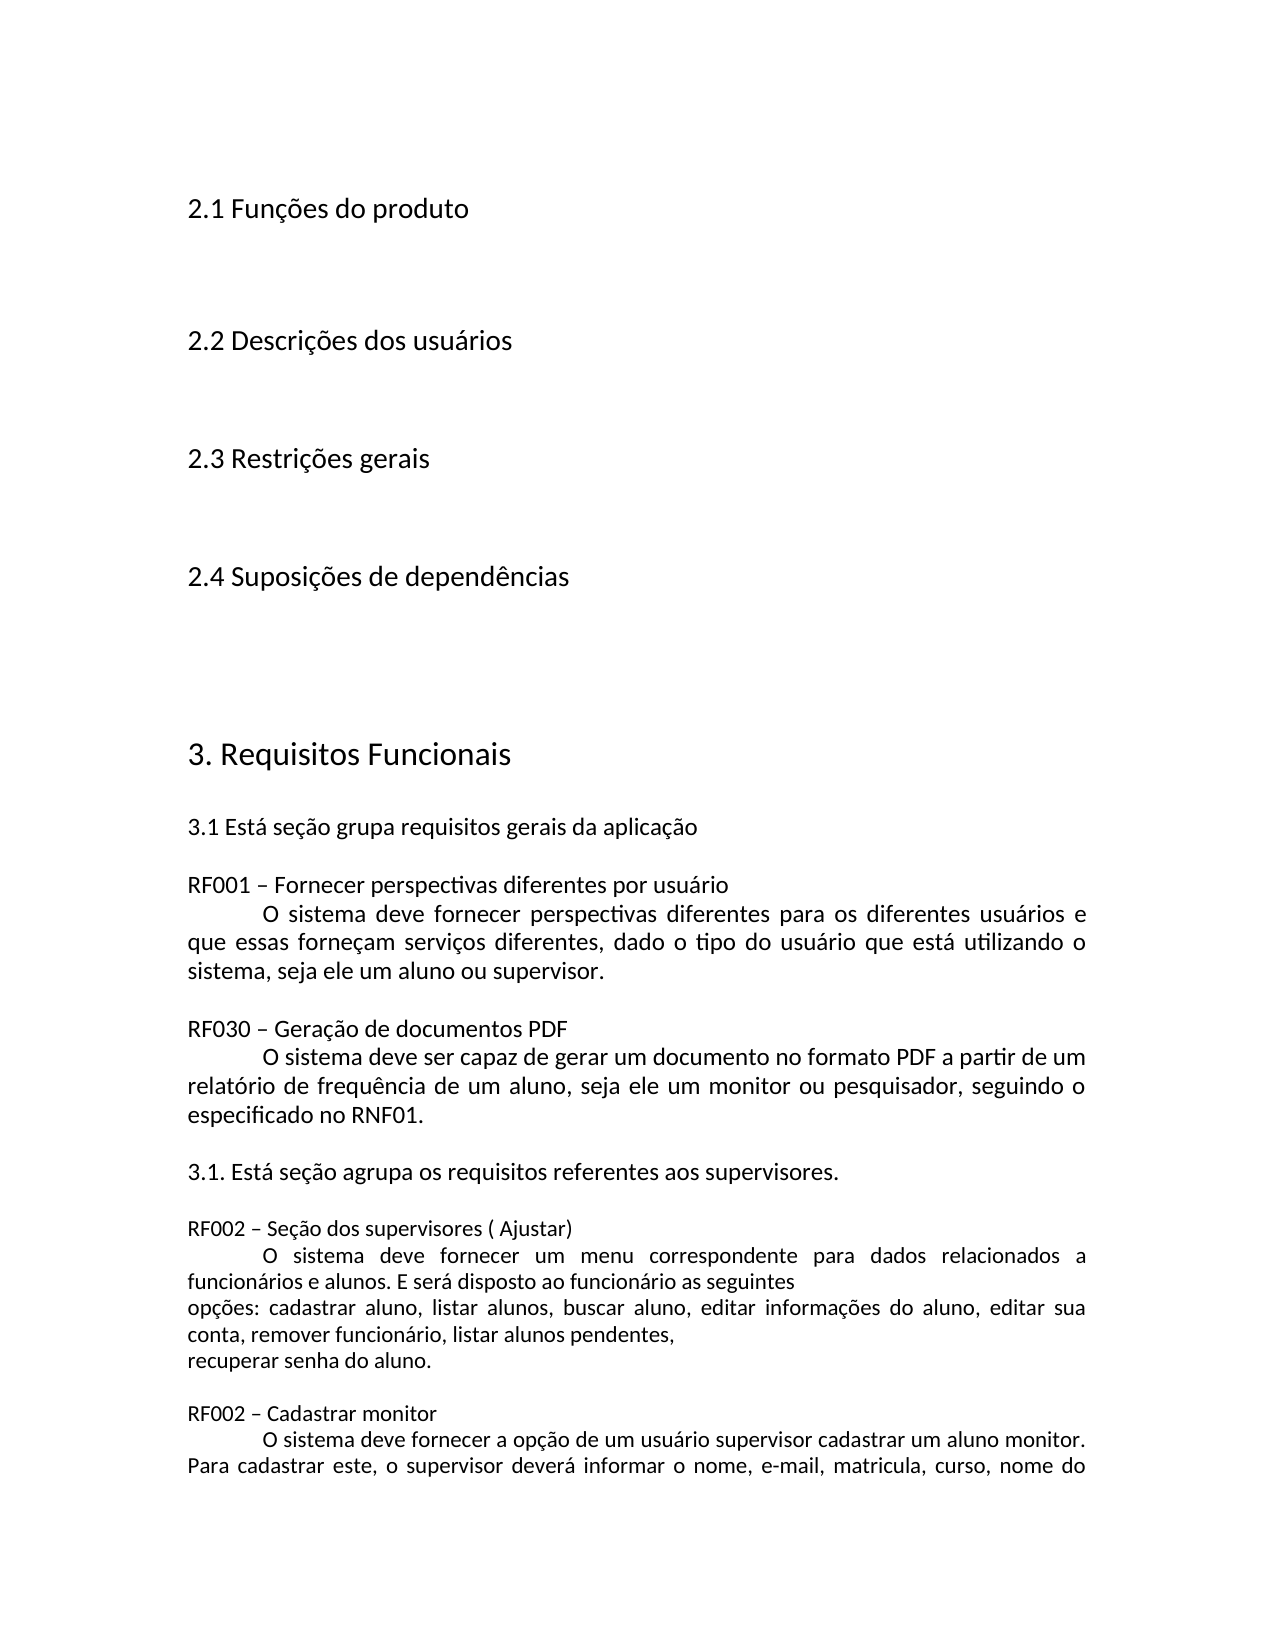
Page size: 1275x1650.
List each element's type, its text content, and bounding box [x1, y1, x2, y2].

text 3. Requisitos Funcionais [187, 740, 1087, 774]
text 2.1 Funções do produto [187, 197, 1087, 226]
text RF002 – Seção dos supervisores ( Ajustar) [187, 1219, 1087, 1242]
text RF002 – Cadastrar monitor [187, 1404, 1087, 1427]
text O sistema deve fornecer a opção de um usuário supervisor cadastrar um aluno monitor. Para cadastrar este, o supervisor deverá informar o nome, e-mail, matricula, curso, nome do [187, 1430, 1087, 1480]
text recuperar senha do aluno. [187, 1351, 1087, 1374]
text 3.1. Está seção agrupa os requisitos referentes aos supervisores. [187, 1162, 1087, 1187]
text opções: cadastrar aluno, listar alunos, buscar aluno, editar informações do aluno, editar sua conta, remover funcionário, listar alunos pendentes, [187, 1299, 1087, 1348]
text 2.2 Descrições dos usuários [187, 329, 1087, 358]
text O sistema deve fornecer perspectivas diferentes para os diferentes usuários e que essas forneçam serviços diferentes, dado o tipo do usuário que está utilizando o sistema, seja ele um aluno ou supervisor. [187, 903, 1087, 986]
text RF001 – Fornecer perspectivas diferentes por usuário [187, 874, 1087, 899]
text 3.1 Está seção grupa requisitos gerais da aplicação [187, 817, 1087, 842]
text O sistema deve ser capaz de gerar um documento no formato PDF a partir de um relatório de frequência de um aluno, seja ele um monitor ou pesquisador, seguindo o especificado no RNF01. [187, 1047, 1087, 1129]
text 2.4 Suposições de dependências [187, 564, 1087, 594]
text 2.3 Restrições gerais [187, 447, 1087, 476]
text RF030 – Geração de documentos PDF [187, 1018, 1087, 1043]
text O sistema deve fornecer um menu correspondente para dados relacionados a funcionários e alunos. E será disposto ao funcionário as seguintes [187, 1246, 1087, 1295]
